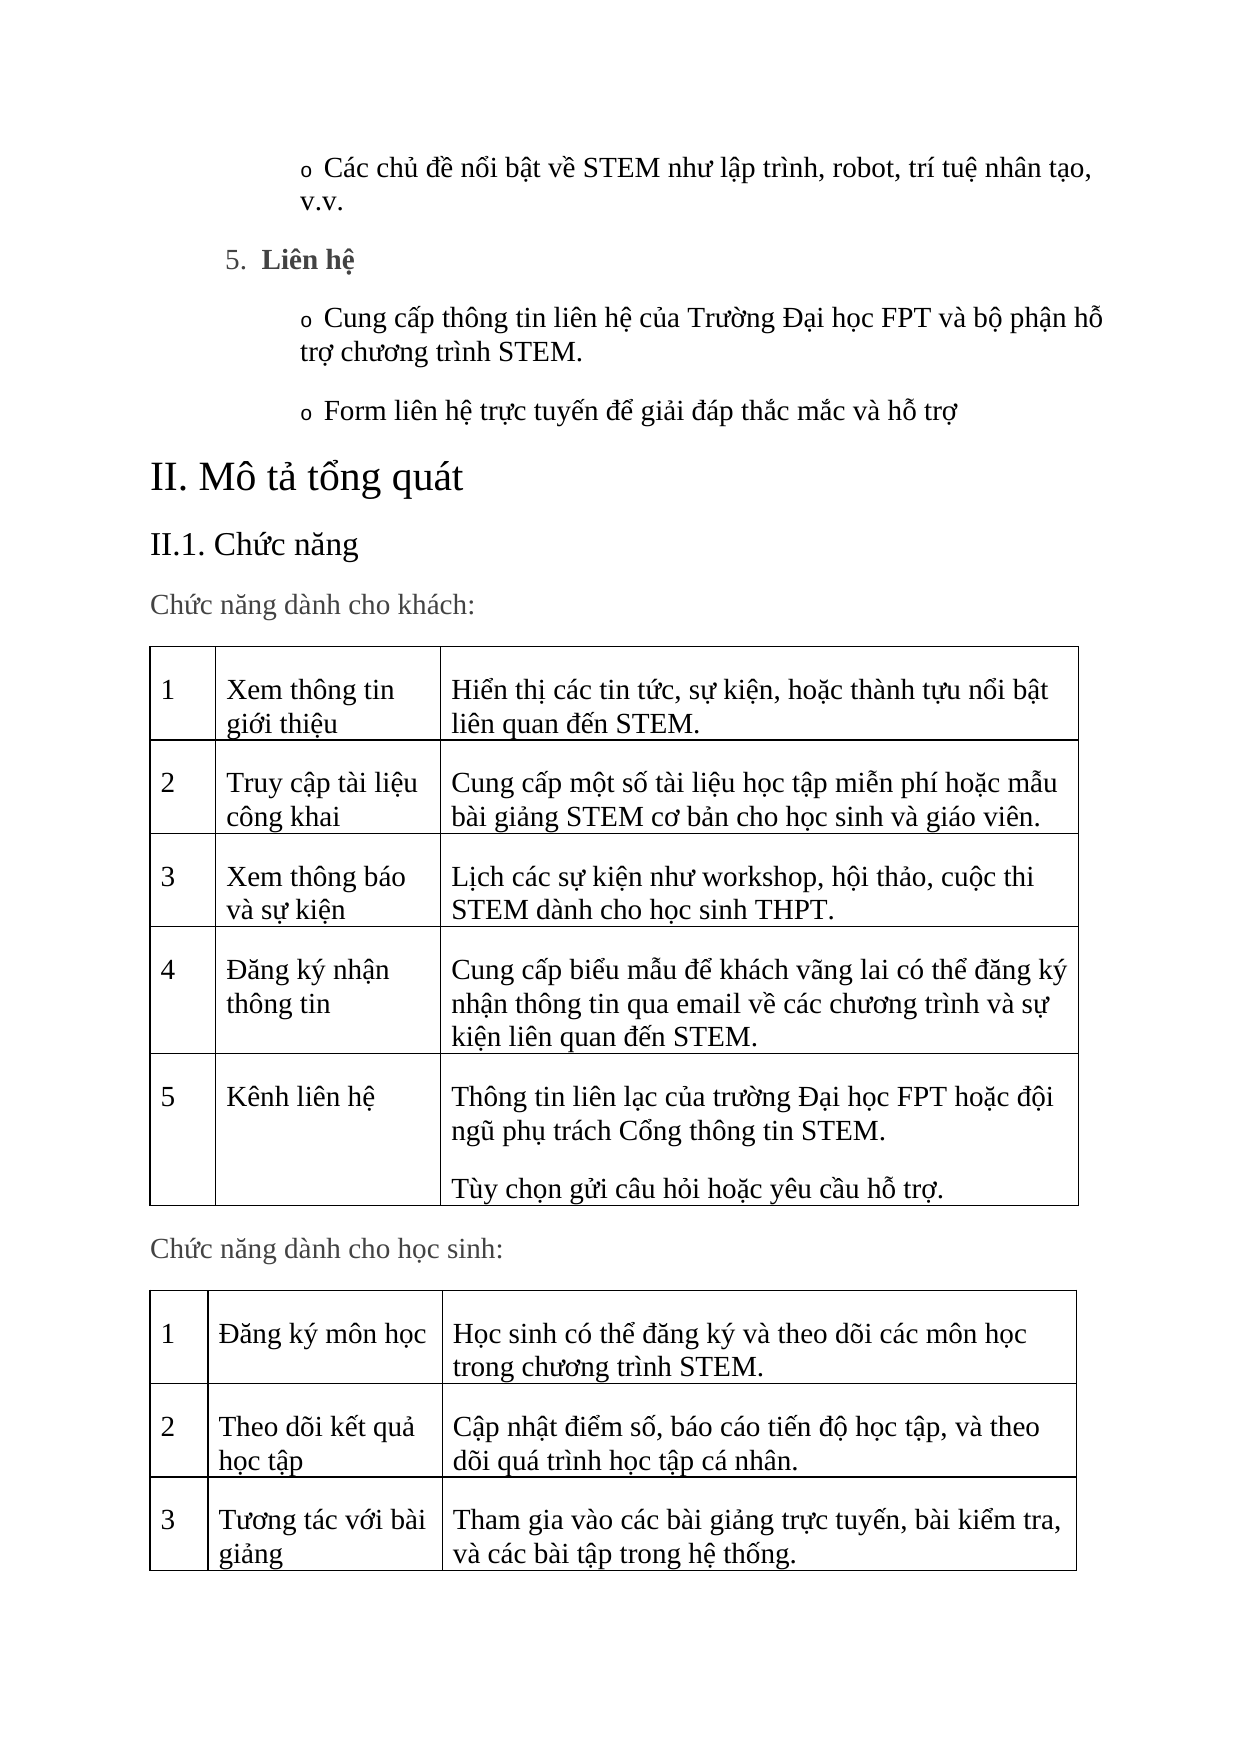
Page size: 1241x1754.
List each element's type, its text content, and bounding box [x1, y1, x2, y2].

table_cell 4 [151, 927, 215, 1053]
text o Cung cấp thông tin liên hệ của Trường Đại học FPT và bộ phận hỗ trợ chương trình STEM. [300, 301, 1124, 368]
table_header Xem thông tin giới thiệu [216, 647, 440, 739]
subtitle II. Mô tả tổng quát [150, 451, 1124, 499]
text o Form liên hệ trực tuyến để giải đáp thắc mắc và hỗ trợ [300, 393, 1124, 426]
table_cell Đăng ký nhận thông tin [216, 927, 440, 1053]
table_cell Kênh liên hệ [216, 1054, 440, 1205]
table_header Học sinh có thể đăng ký và theo dõi các môn học trong chương trình STEM. [443, 1291, 1076, 1383]
table_cell 5 [151, 1054, 215, 1205]
table_cell Thông tin liên lạc của trường Đại học FPT hoặc đội ngũ phụ trách Cổng thông tin STEM. Tùy chọn gửi câu hỏi hoặc yêu cầu hỗ trợ. [441, 1054, 1078, 1205]
text o Các chủ đề nổi bật về STEM như lập trình, robot, trí tuệ nhân tạo, v.v. [300, 150, 1124, 217]
subtitle Chức năng dành cho học sinh: [150, 1231, 1124, 1264]
table_cell Tham gia vào các bài giảng trực tuyến, bài kiểm tra, và các bài tập trong hệ thống. [443, 1478, 1076, 1569]
table_cell Cung cấp một số tài liệu học tập miễn phí hoặc mẫu bài giảng STEM cơ bản cho học sinh và giáo viên. [441, 741, 1078, 833]
table_cell Lịch các sự kiện như workshop, hội thảo, cuộc thi STEM dành cho học sinh THPT. [441, 834, 1078, 926]
table_header Hiển thị các tin tức, sự kiện, hoặc thành tựu nổi bật liên quan đến STEM. [441, 647, 1078, 739]
table_cell 2 [151, 1384, 207, 1476]
table_header 1 [151, 1291, 207, 1383]
subtitle 5. Liên hệ [225, 242, 1124, 276]
table_header Đăng ký môn học [209, 1291, 442, 1383]
table_cell Truy cập tài liệu công khai [216, 741, 440, 833]
table_cell Tương tác với bài giảng [209, 1478, 442, 1569]
table_cell 3 [151, 834, 215, 926]
subtitle II.1. Chức năng [150, 524, 1124, 562]
table_cell 2 [151, 741, 215, 833]
table_cell 3 [151, 1478, 207, 1569]
table_cell Xem thông báo và sự kiện [216, 834, 440, 926]
table_cell Cập nhật điểm số, báo cáo tiến độ học tập, và theo dõi quá trình học tập cá nhân. [443, 1384, 1076, 1476]
table_cell Theo dõi kết quả học tập [209, 1384, 442, 1476]
table_cell Cung cấp biểu mẫu để khách vãng lai có thể đăng ký nhận thông tin qua email về các chương trình và sự kiện liên quan đến STEM. [441, 927, 1078, 1053]
subtitle Chức năng dành cho khách: [150, 587, 1124, 621]
table_header 1 [151, 647, 215, 739]
